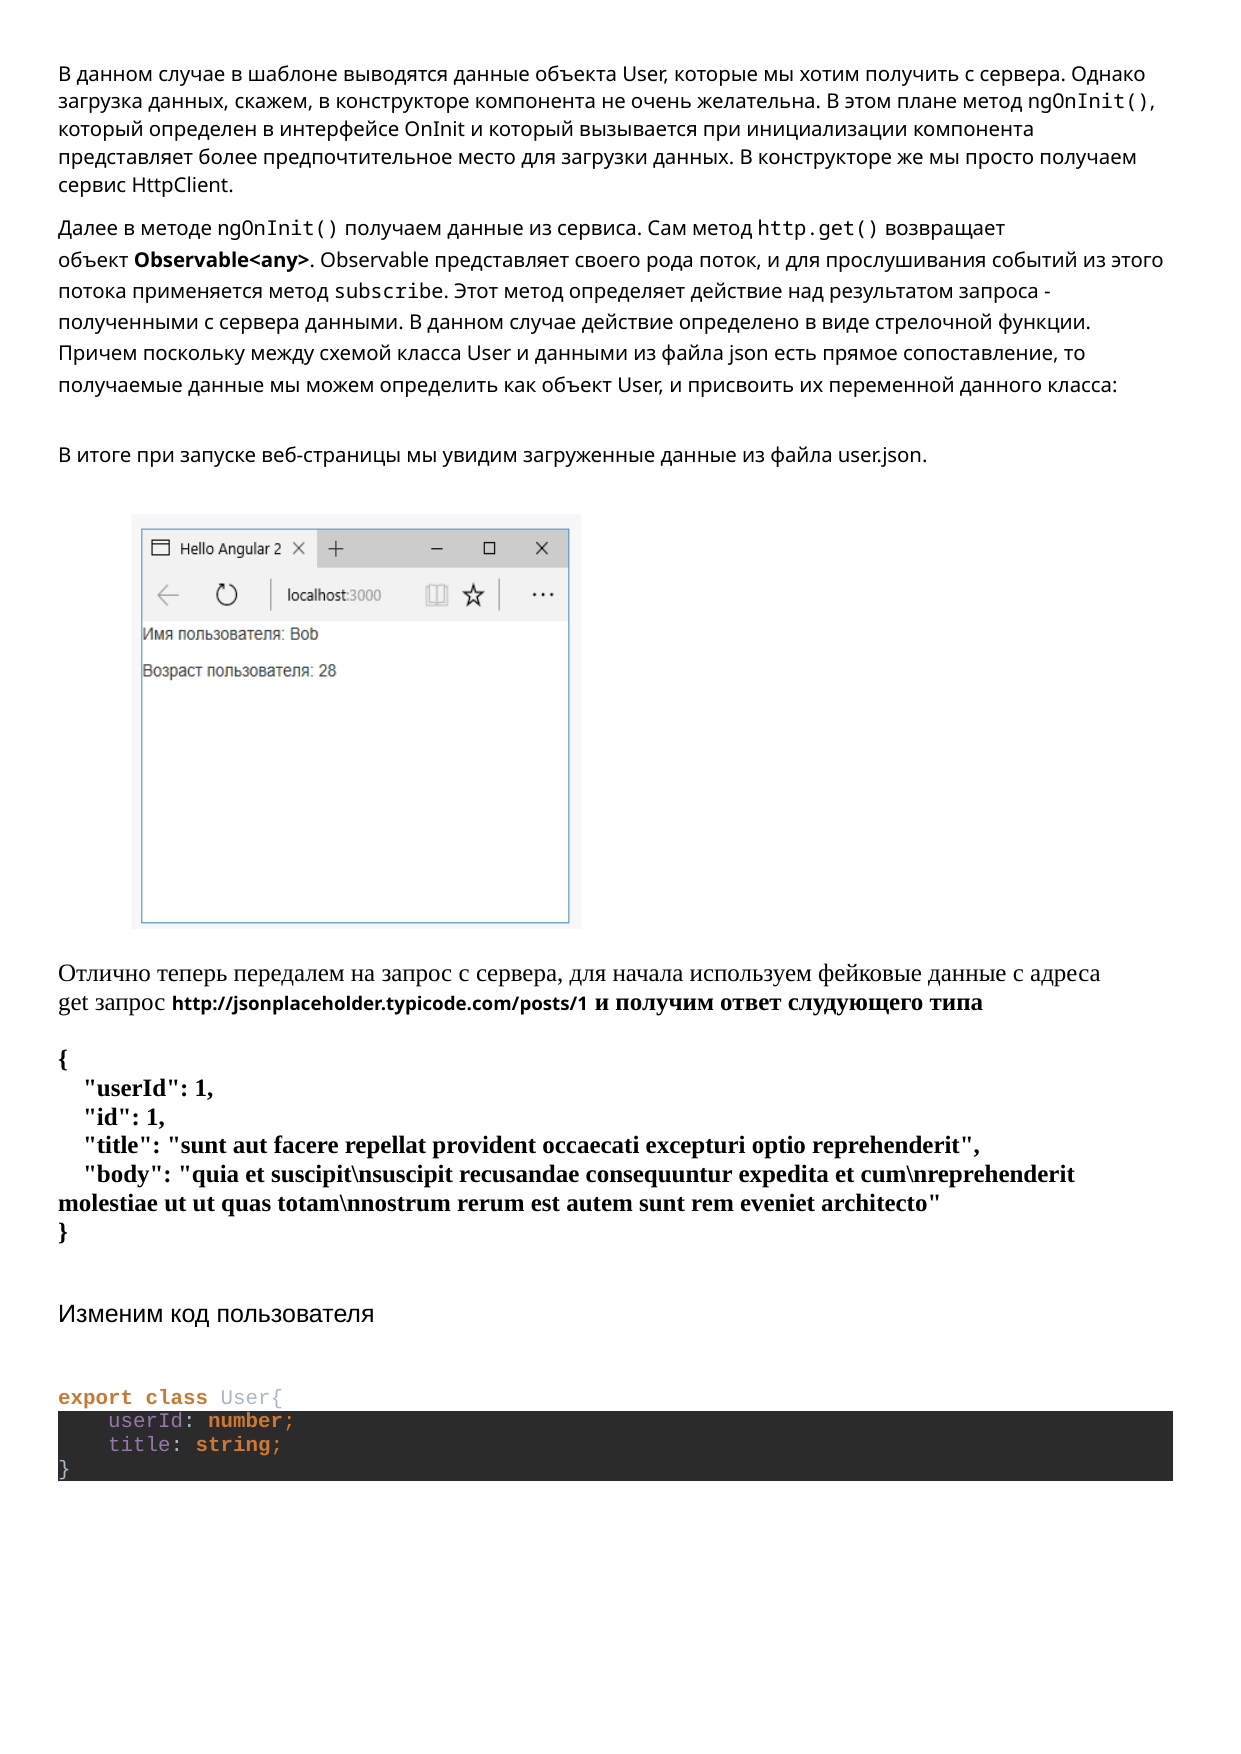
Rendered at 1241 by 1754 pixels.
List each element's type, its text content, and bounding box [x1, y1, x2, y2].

text } [58, 1458, 1173, 1481]
subtitle Изменим код пользователя [58, 1299, 1173, 1328]
text get запрос http://jsonplaceholder.typicode.com/posts/1 и получим ответ слудующего типа [58, 987, 1173, 1015]
text { "userId": 1, "id": 1, "title": "sunt aut facere repellat provident occaecati excepturi optio reprehenderit", "body": "quia et suscipit\nsuscipit recusandae consequuntur expedita et cum\nreprehenderit molestiae ut ut quas totam\nnostrum rerum est autem sunt rem eveniet architecto" } [58, 1044, 1173, 1245]
text userId: number; [58, 1411, 1173, 1434]
text Отлично теперь передалем на запрос с сервера, для начала используем фейковые данные с адреса [58, 958, 1173, 987]
text export class User{ [58, 1387, 1173, 1411]
text title: string; [58, 1434, 1173, 1458]
text Далее в методе ngOnInit() получаем данные из сервиса. Сам метод http.get() возвращает объект Observable<any>. Observable представляет своего рода поток, и для прослушивания событий из этого потока применяется метод subscribe. Этот метод определяет действие над результатом запроса - полученными с сервера данными. В данном случае действие определено в виде стрелочной функции. Причем поскольку между схемой класса User и данными из файла json есть прямое сопоставление, то получаемые данные мы можем определить как объект User, и присвоить их переменной данного класса: [58, 210, 1173, 398]
text В данном случае в шаблоне выводятся данные объекта User, которые мы хотим получить с сервера. Однако загрузка данных, скажем, в конструкторе компонента не очень желательна. В этом плане метод ngOnInit(), который определен в интерфейсе OnInit и который вызывается при инициализации компонента представляет более предпочтительное место для загрузки данных. В конструкторе же мы просто получаем сервис HttpClient. [58, 59, 1173, 198]
text В итоге при запуске веб-страницы мы увидим загруженные данные из файла user.json. [58, 439, 1173, 468]
